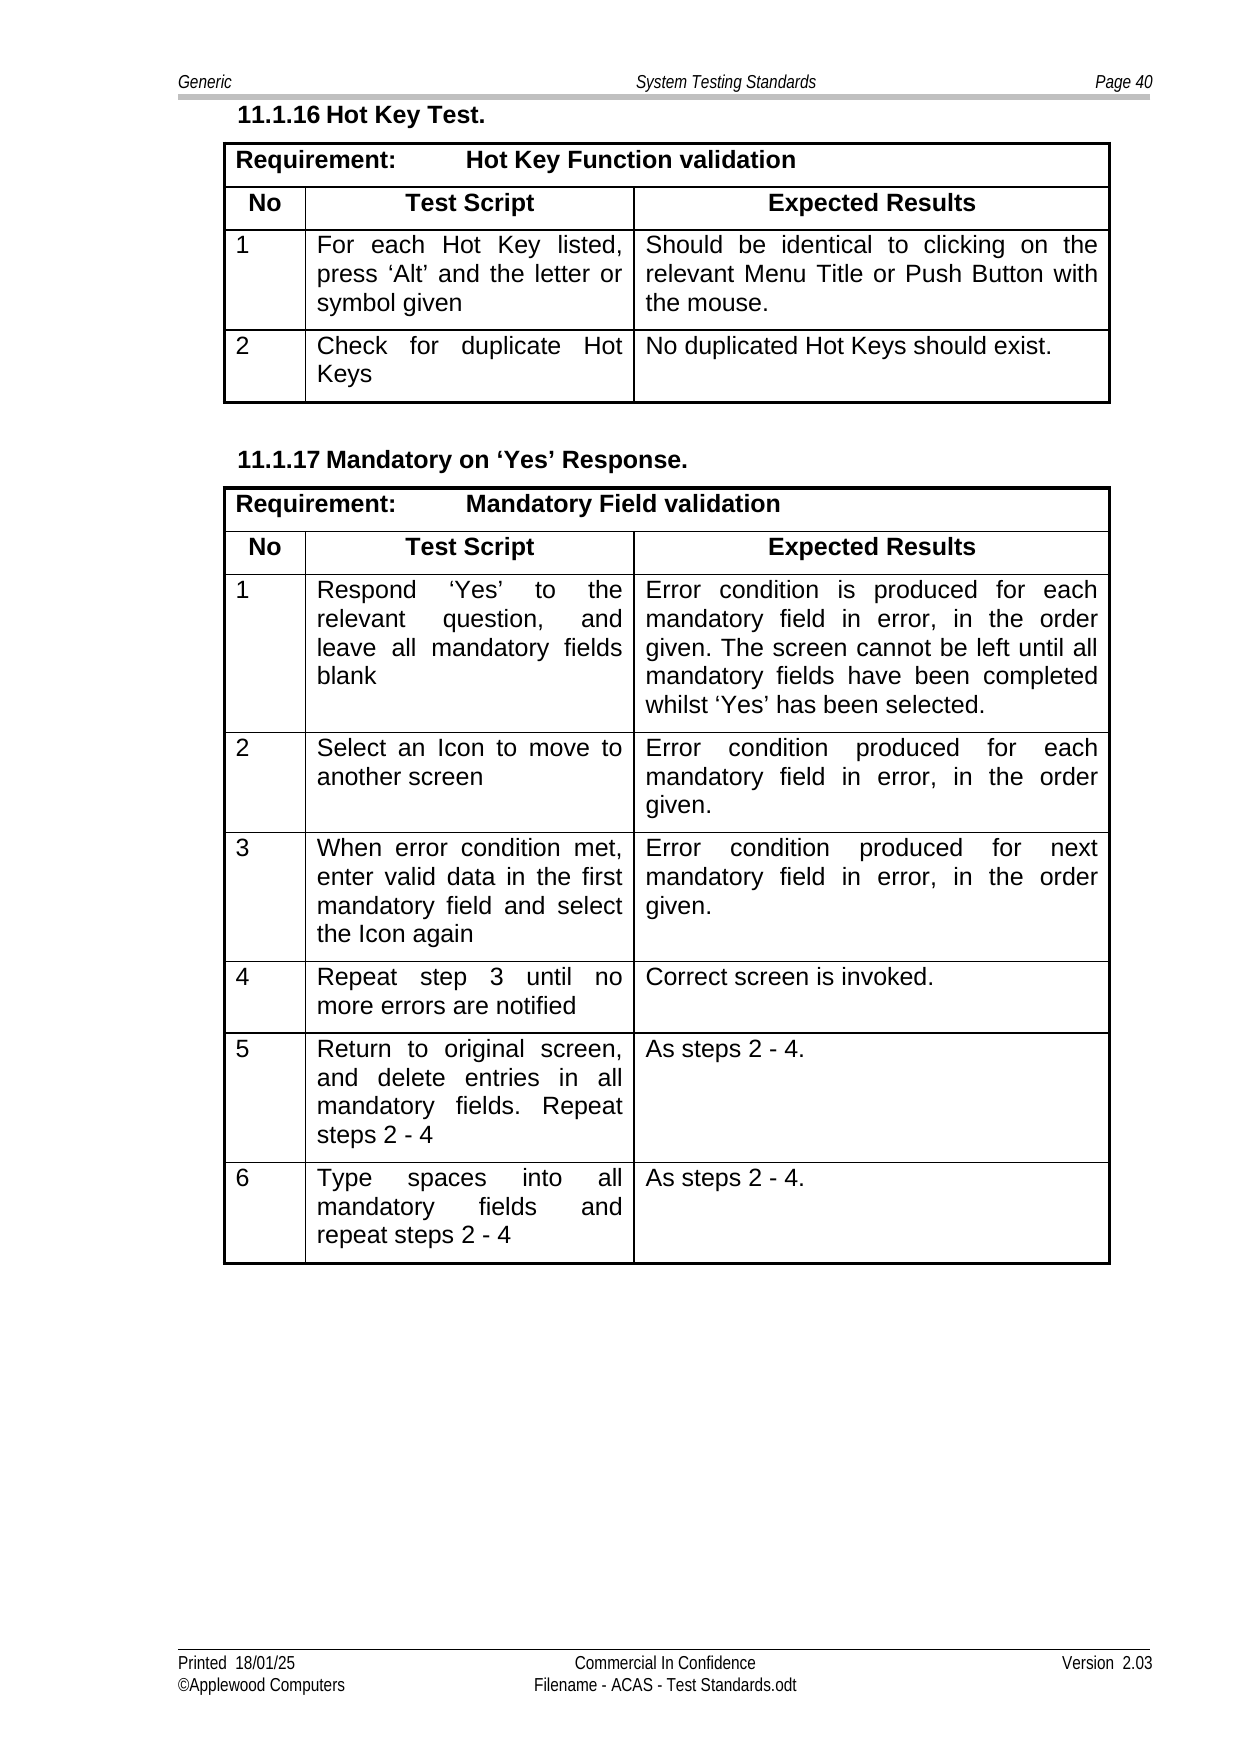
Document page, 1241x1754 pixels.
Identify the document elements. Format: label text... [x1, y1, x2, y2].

table_cell 4 [226, 962, 305, 1032]
table_cell Repeat step 3 until no more errors are notified [306, 962, 633, 1032]
table_cell Respond ‘Yes’ to the relevant question, and leave all mandatory fields blank [306, 575, 633, 731]
table_cell Error condition produced for next mandatory field in error, in the order given. [635, 833, 1108, 961]
table_cell Check for duplicate Hot Keys [306, 331, 633, 401]
table_cell No duplicated Hot Keys should exist. [635, 331, 1108, 401]
table_cell Return to original screen, and delete entries in all mandatory fields. Repeat steps 2 - 4 [306, 1034, 633, 1161]
table_cell Should be identical to clicking on the relevant Menu Title or Push Button with the mouse. [635, 231, 1108, 329]
table_cell For each Hot Key listed, press ‘Alt’ and the letter or symbol given [306, 231, 633, 329]
table_cell Test Script [306, 188, 633, 229]
table_cell As steps 2 - 4. [635, 1034, 1108, 1161]
table_cell Select an Icon to move to another screen [306, 733, 633, 832]
table_cell Type spaces into all mandatory fields and repeat steps 2 - 4 [306, 1163, 633, 1262]
table_cell 3 [226, 833, 305, 961]
table_cell Expected Results [635, 532, 1108, 573]
table_cell When error condition met, enter valid data in the first mandatory field and select the Icon again [306, 833, 633, 961]
table_cell Error condition produced for each mandatory field in error, in the order given. [635, 733, 1108, 832]
table_cell No [226, 532, 305, 573]
subtitle 11.1.16 Hot Key Test. [237, 100, 1110, 129]
table_cell 2 [226, 331, 305, 401]
table_header Requirement: Mandatory Field validation [226, 490, 1108, 531]
table_cell As steps 2 - 4. [635, 1163, 1108, 1262]
table_cell 5 [226, 1034, 305, 1161]
table_cell No [226, 188, 305, 229]
table_cell 1 [226, 231, 305, 329]
table_cell 1 [226, 575, 305, 731]
table_cell Correct screen is invoked. [635, 962, 1108, 1032]
table_cell Expected Results [635, 188, 1108, 229]
table_header Requirement: Hot Key Function validation [226, 145, 1108, 186]
table_cell Error condition is produced for each mandatory field in error, in the order given. The screen cannot be left until all mandatory fields have been completed whilst ‘Yes’ has been selected. [635, 575, 1108, 731]
subtitle 11.1.17 Mandatory on ‘Yes’ Response. [237, 445, 1110, 474]
table_cell 6 [226, 1163, 305, 1262]
table_cell 2 [226, 733, 305, 832]
table_cell Test Script [306, 532, 633, 573]
